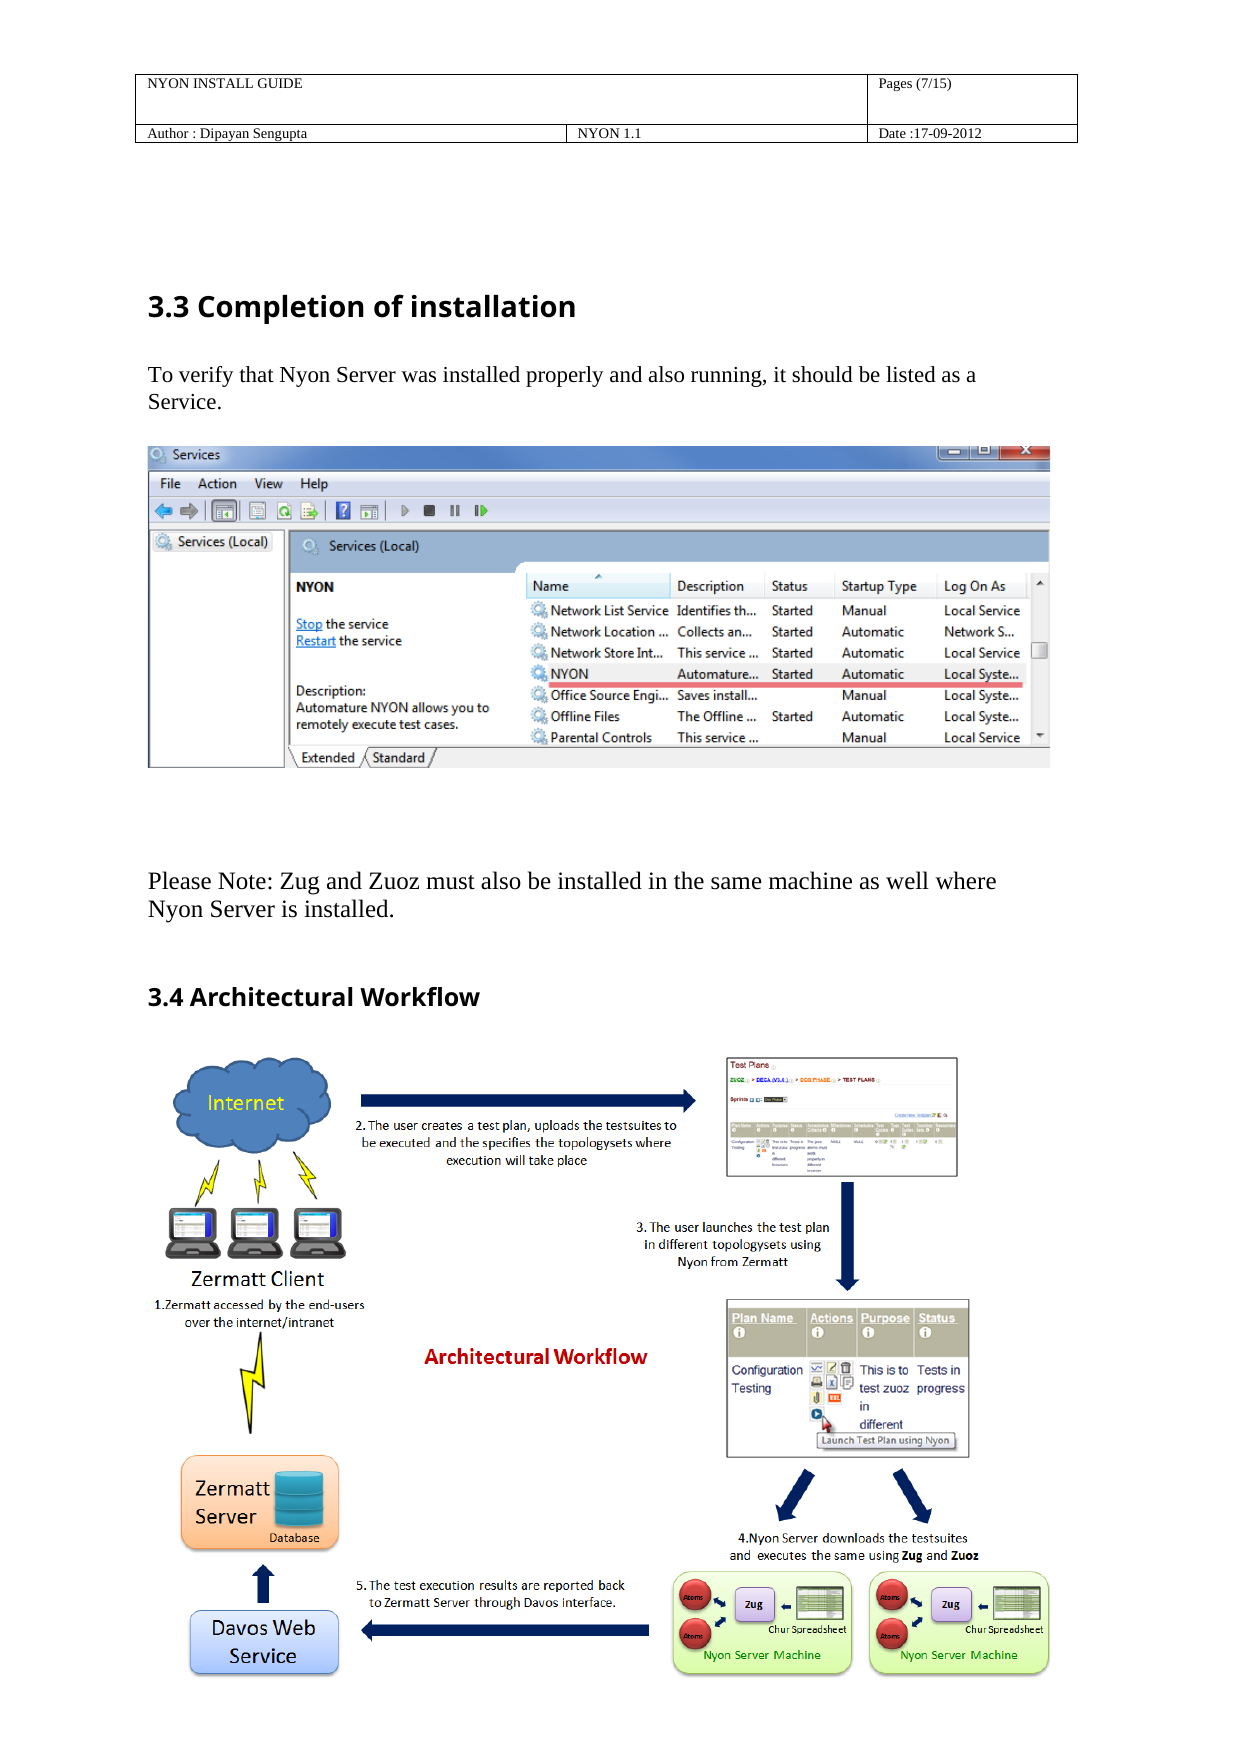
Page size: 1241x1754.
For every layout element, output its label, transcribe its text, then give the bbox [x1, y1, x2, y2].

subtitle 3.3 Completion of installation [148, 286, 1050, 326]
subtitle 3.4 Architectural Workflow [148, 980, 1050, 1014]
text To verify that Nyon Server was installed properly and also running, it should be listed as a Service. [148, 362, 1050, 414]
picture [147, 446, 1050, 768]
text Please Note: Zug and Zuoz must also be installed in the same machine as well where Nyon Server is installed. [148, 866, 1050, 923]
picture [147, 1052, 1050, 1691]
